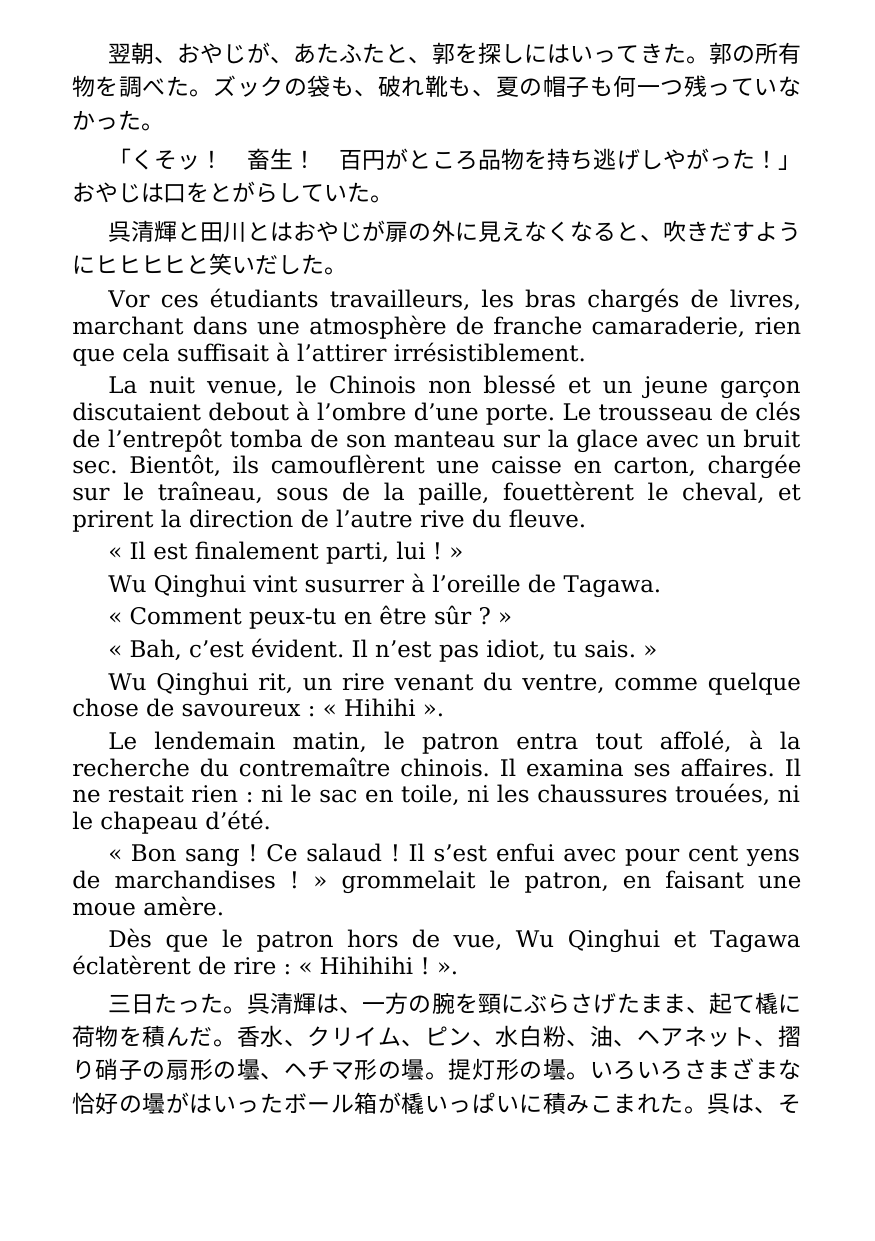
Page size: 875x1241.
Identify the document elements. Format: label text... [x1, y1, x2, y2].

text « Bon sang ! Ce salaud ! Il s’est enfui avec pour cent yens de marchandises ! » grommelait le patron, en faisant une moue amère. [72, 841, 802, 921]
text « Bah, c’est évident. Il n’est pas idiot, tu sais. » [72, 636, 802, 663]
text 翌朝、おやじが、あたふたと、郭を探しにはいってきた。郭の所有物を調べた。ズックの袋も、破れ靴も、夏の帽子も何一つ残っていなかった。 [72, 36, 802, 136]
text Dès que le patron hors de vue, Wu Qinghui et Tagawa éclatèrent de rire : « Hihihihi ! ». [72, 927, 802, 980]
text Wu Qinghui rit, un rire venant du ventre, comme quelque chose de savoureux : « Hihihi ». [72, 669, 802, 722]
text La nuit venue, le Chinois non blessé et un jeune garçon discutaient debout à l’ombre d’une porte. Le trousseau de clés de l’entrepôt tomba de son manteau sur la glace avec un bruit sec. Bientôt, ils camouflèrent une caisse en carton, chargée sur le traîneau, sous de la paille, fouettèrent le cheval, et prirent la direction de l’autre rive du fleuve. [72, 372, 802, 532]
text 三日たった。呉清輝は、一方の腕を頸にぶらさげたまま、起て橇に荷物を積んだ。香水、クリイム、ピン、水白粉、油、ヘアネット、摺り硝子の扇形の壜、ヘチマ形の壜。提灯形の壜。いろいろさまざまな恰好の壜がはいったボール箱が橇いっぱいに積みこまれた。呉は、そ [72, 986, 802, 1119]
text Le lendemain matin, le patron entra tout affolé, à la recherche du contremaître chinois. Il examina ses affaires. Il ne restait rien : ni le sac en toile, ni les chaussures trouées, ni le chapeau d’été. [72, 728, 802, 835]
text 「くそッ！ 畜生！ 百円がところ品物を持ち逃げしやがった！」おやじは口をとがらしていた。 [72, 142, 802, 208]
text « Comment peux-tu en être sûr ? » [72, 603, 802, 630]
text « Il est finalement parti, lui ! » [72, 538, 802, 565]
text Wu Qinghui vint susurrer à l’oreille de Tagawa. [72, 571, 802, 598]
text 呉清輝と田川とはおやじが扉の外に見えなくなると、吹きだすようにヒヒヒヒと笑いだした。 [72, 214, 802, 281]
text Vor ces étudiants travailleurs, les bras chargés de livres, marchant dans une atmosphère de franche camaraderie, rien que cela suffisait à l’attirer irrésistiblement. [72, 286, 802, 366]
